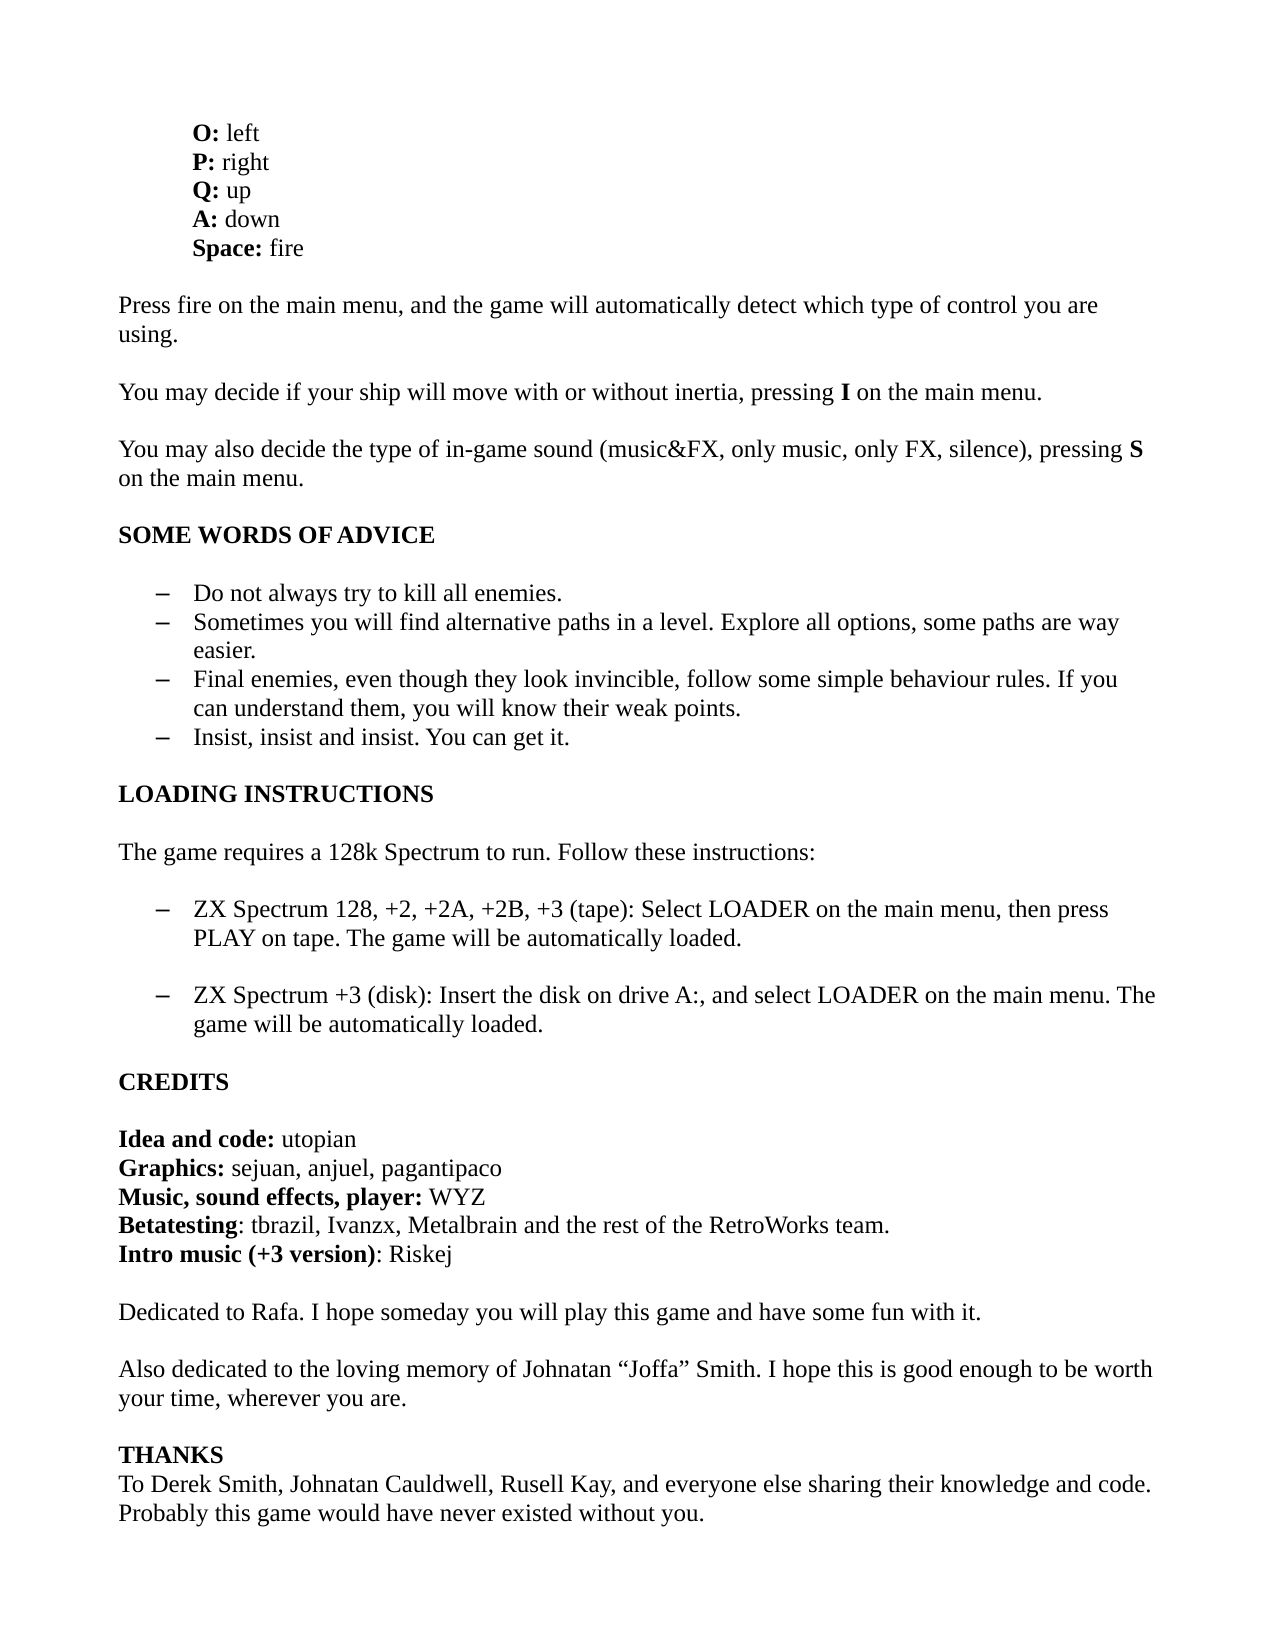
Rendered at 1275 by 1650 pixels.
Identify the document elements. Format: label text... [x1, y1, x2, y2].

list Do not always try to kill all enemies. [156, 578, 1157, 607]
text O: left [118, 118, 1157, 147]
text Also dedicated to the loving memory of Johnatan “Joffa” Smith. I hope this is good enough to be worth your time, wherever you are. [118, 1354, 1157, 1412]
text Intro music (+3 version): Riskej [118, 1239, 1157, 1268]
text You may decide if your ship will move with or without inertia, pressing I on the main menu. [118, 377, 1157, 406]
text Graphics: sejuan, anjuel, pagantipaco [118, 1153, 1157, 1182]
text Idea and code: utopian [118, 1124, 1157, 1153]
text Space: fire [118, 233, 1157, 262]
text To Derek Smith, Johnatan Cauldwell, Rusell Kay, and everyone else sharing their knowledge and code. Probably this game would have never existed without you. [118, 1469, 1157, 1527]
text Q: up [118, 176, 1157, 204]
list ZX Spectrum 128, +2, +2A, +2B, +3 (tape): Select LOADER on the main menu, then press PLAY on tape. The game will be automatically loaded. [156, 894, 1157, 952]
list Final enemies, even though they look invincible, follow some simple behaviour rules. If you can understand them, you will know their weak points. [156, 664, 1157, 722]
text Betatesting: tbrazil, Ivanzx, Metalbrain and the rest of the RetroWorks team. [118, 1211, 1157, 1239]
text SOME WORDS OF ADVICE [118, 521, 1157, 549]
list Insist, insist and insist. You can get it. [156, 722, 1157, 751]
text P: right [118, 147, 1157, 176]
text The game requires a 128k Spectrum to run. Follow these instructions: [118, 837, 1157, 866]
text Music, sound effects, player: WYZ [118, 1182, 1157, 1211]
list Sometimes you will find alternative paths in a level. Explore all options, some paths are way easier. [156, 607, 1157, 664]
text Press fire on the main menu, and the game will automatically detect which type of control you are using. [118, 291, 1157, 348]
text LOADING INSTRUCTIONS [118, 779, 1157, 808]
text You may also decide the type of in-game sound (music&FX, only music, only FX, silence), pressing S on the main menu. [118, 434, 1157, 492]
text CREDITS [118, 1067, 1157, 1096]
list ZX Spectrum +3 (disk): Insert the disk on drive A:, and select LOADER on the main menu. The game will be automatically loaded. [156, 981, 1157, 1038]
text Dedicated to Rafa. I hope someday you will play this game and have some fun with it. [118, 1297, 1157, 1326]
text A: down [118, 204, 1157, 233]
text THANKS [118, 1441, 1157, 1469]
